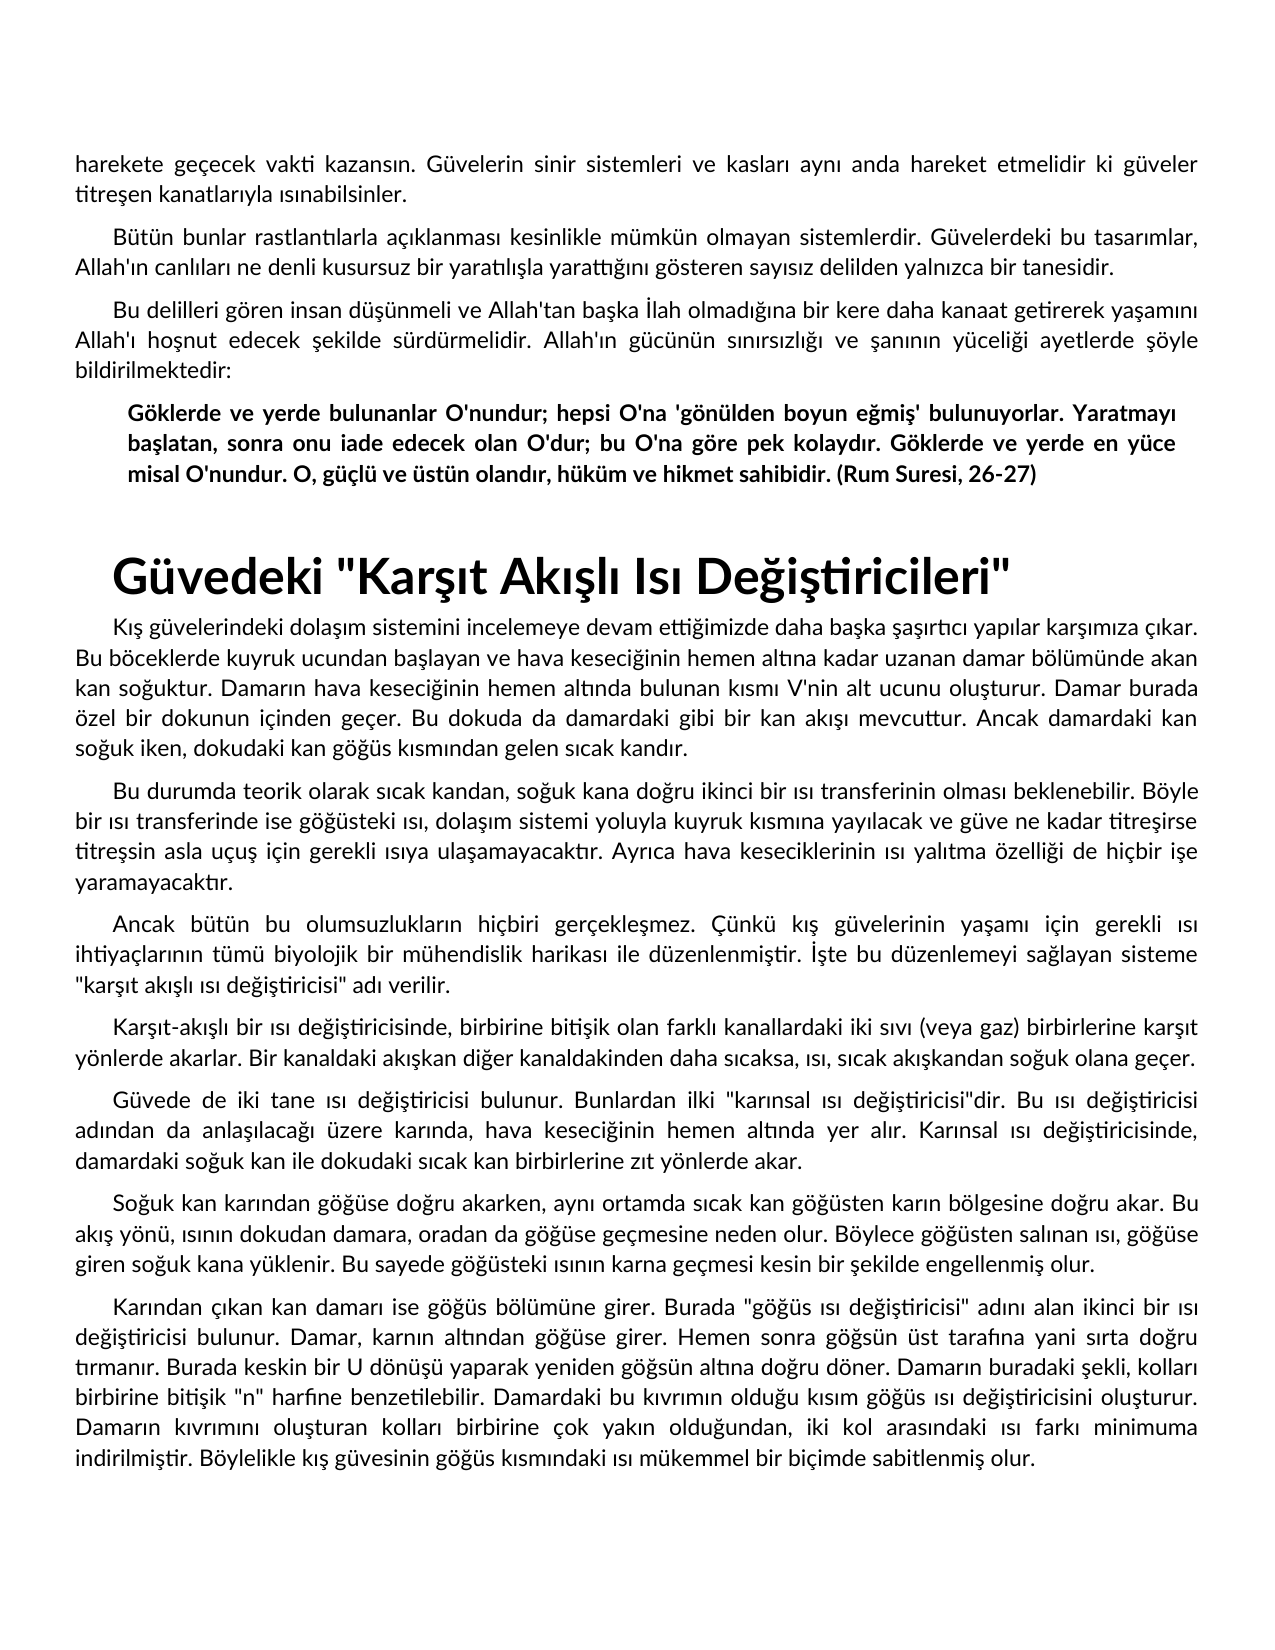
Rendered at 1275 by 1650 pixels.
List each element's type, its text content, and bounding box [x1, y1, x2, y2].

text Güvede de iki tane ısı değiştiricisi bulunur. Bunlardan ilki "karınsal ısı değiştiricisi"dir. Bu ısı değiştiricisi adından da anlaşılacağı üzere karında, hava keseciğinin hemen altında yer alır. Karınsal ısı değiştiricisinde, damardaki soğuk kan ile dokudaki sıcak kan birbirlerine zıt yönlerde akar. [75, 1086, 1200, 1174]
text Bu durumda teorik olarak sıcak kandan, soğuk kana doğru ikinci bir ısı transferinin olması beklenebilir. Böyle bir ısı transferinde ise göğüsteki ısı, dolaşım sistemi yoluyla kuyruk kısmına yayılacak ve güve ne kadar titreşirse titreşsin asla uçuş için gerekli ısıya ulaşamayacaktır. Ayrıca hava keseciklerinin ısı yalıtma özelliği de hiçbir işe yaramayacaktır. [75, 777, 1200, 895]
text Karşıt-akışlı bir ısı değiştiricisinde, birbirine bitişik olan farklı kanallardaki iki sıvı (veya gaz) birbirlerine karşıt yönlerde akarlar. Bir kanaldaki akışkan diğer kanaldakinden daha sıcaksa, ısı, sıcak akışkandan soğuk olana geçer. [75, 1013, 1200, 1071]
text Kış güvelerindeki dolaşım sistemini incelemeye devam ettiğimizde daha başka şaşırtıcı yapılar karşımıza çıkar. Bu böceklerde kuyruk ucundan başlayan ve hava keseciğinin hemen altına kadar uzanan damar bölümünde akan kan soğuktur. Damarın hava keseciğinin hemen altında bulunan kısmı V'nin alt ucunu oluşturur. Damar burada özel bir dokunun içinden geçer. Bu dokuda da damardaki gibi bir kan akışı mevcuttur. Ancak damardaki kan soğuk iken, dokudaki kan göğüs kısmından gelen sıcak kandır. [75, 613, 1200, 761]
text Bütün bunlar rastlantılarla açıklanması kesinlikle mümkün olmayan sistemlerdir. Güvelerdeki bu tasarımlar, Allah'ın canlıları ne denli kusursuz bir yaratılışla yarattığını gösteren sayısız delilden yalnızca bir tanesidir. [75, 223, 1200, 281]
text Ancak bütün bu olumsuzlukların hiçbiri gerçekleşmez. Çünkü kış güvelerinin yaşamı için gerekli ısı ihtiyaçlarının tümü biyolojik bir mühendislik harikası ile düzenlenmiştir. İşte bu düzenlemeyi sağlayan sisteme "karşıt akışlı ısı değiştiricisi" adı verilir. [75, 910, 1200, 998]
subtitle Güvedeki "Karşıt Akışlı Isı Değiştiricileri" [112, 545, 1200, 605]
text Bu delilleri gören insan düşünmeli ve Allah'tan başka İlah olmadığına bir kere daha kanaat getirerek yaşamını Allah'ı hoşnut edecek şekilde sürdürmelidir. Allah'ın gücünün sınırsızlığı ve şanının yüceliği ayetlerde şöyle bildirilmektedir: [75, 296, 1200, 384]
text Soğuk kan karından göğüse doğru akarken, aynı ortamda sıcak kan göğüsten karın bölgesine doğru akar. Bu akış yönü, ısının dokudan damara, oradan da göğüse geçmesine neden olur. Böylece göğüsten salınan ısı, göğüse giren soğuk kana yüklenir. Bu sayede göğüsteki ısının karna geçmesi kesin bir şekilde engellenmiş olur. [75, 1189, 1200, 1277]
text Göklerde ve yerde bulunanlar O'nundur; hepsi O'na 'gönülden boyun eğmiş' bulunuyorlar. Yaratmayı başlatan, sonra onu iade edecek olan O'dur; bu O'na göre pek kolaydır. Göklerde ve yerde en yüce misal O'nundur. O, güçlü ve üstün olandır, hüküm ve hikmet sahibidir. (Rum Suresi, 26-27) [127, 399, 1177, 487]
text Karından çıkan kan damarı ise göğüs bölümüne girer. Burada "göğüs ısı değiştiricisi" adını alan ikinci bir ısı değiştiricisi bulunur. Damar, karnın altından göğüse girer. Hemen sonra göğsün üst tarafına yani sırta doğru tırmanır. Burada keskin bir U dönüşü yaparak yeniden göğsün altına doğru döner. Damarın buradaki şekli, kolları birbirine bitişik "n" harfine benzetilebilir. Damardaki bu kıvrımın olduğu kısım göğüs ısı değiştiricisini oluşturur. Damarın kıvrımını oluşturan kolları birbirine çok yakın olduğundan, iki kol arasındaki ısı farkı minimuma indirilmiştir. Böylelikle kış güvesinin göğüs kısmındaki ısı mükemmel bir biçimde sabitlenmiş olur. [75, 1292, 1200, 1471]
text harekete geçecek vakti kazansın. Güvelerin sinir sistemleri ve kasları aynı anda hareket etmelidir ki güveler titreşen kanatlarıyla ısınabilsinler. [75, 150, 1200, 208]
